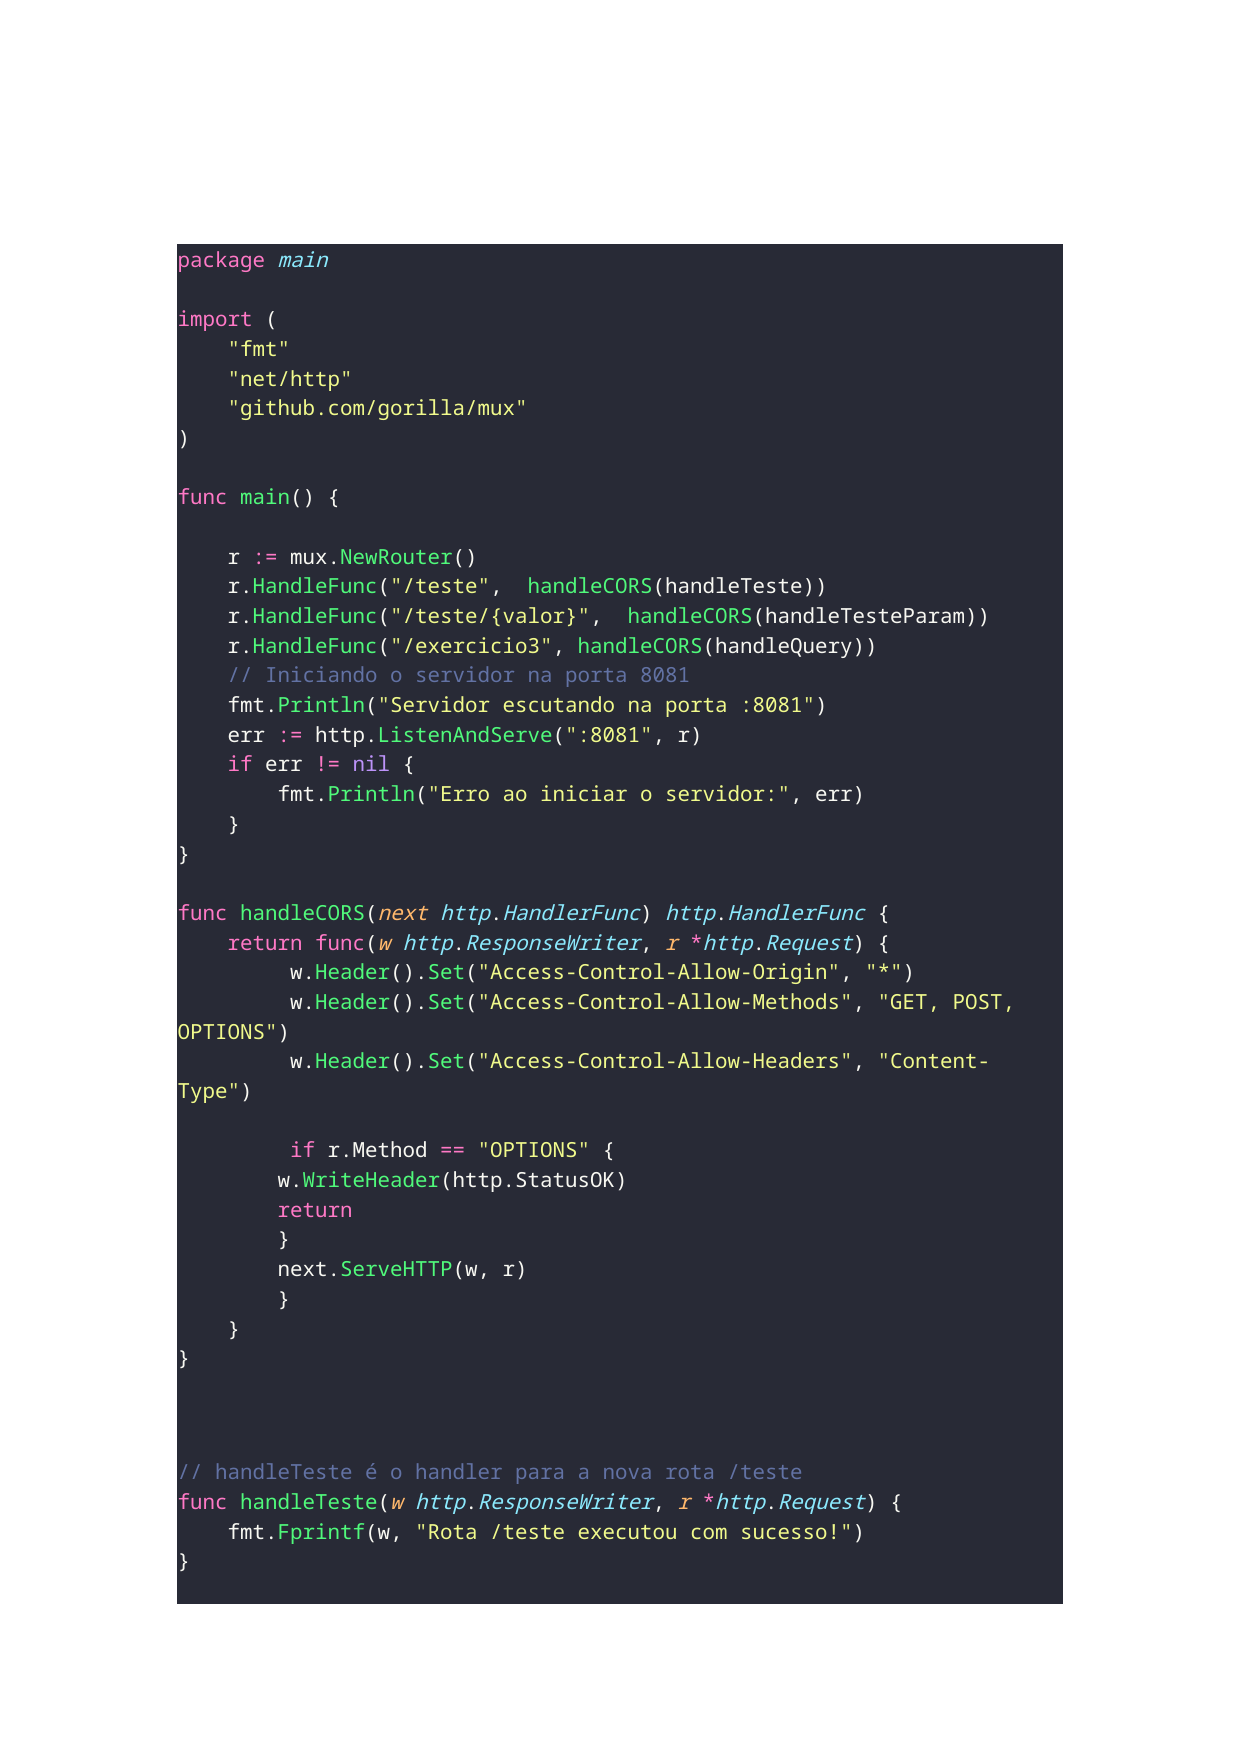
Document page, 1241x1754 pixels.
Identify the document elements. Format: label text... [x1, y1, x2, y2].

text } [177, 1342, 1063, 1372]
text } [177, 1312, 1063, 1342]
text "github.com/gorilla/mux" [177, 392, 1063, 422]
text next.ServeHTTP(w, r) [177, 1253, 1063, 1283]
text // Iniciando o servidor na porta 8081 [177, 659, 1063, 689]
text "net/http" [177, 362, 1063, 392]
text import ( [177, 303, 1063, 333]
text func handleTeste(w http.ResponseWriter, r *http.Request) { [177, 1486, 1063, 1516]
text err := http.ListenAndServe(":8081", r) [177, 719, 1063, 748]
text return [177, 1194, 1063, 1223]
text w.Header().Set("Access-Control-Allow-Headers", "Content-Type") [177, 1045, 1063, 1104]
text } [177, 1283, 1063, 1312]
text } [177, 1223, 1063, 1253]
text r.HandleFunc("/exercicio3", handleCORS(handleQuery)) [177, 629, 1063, 659]
text if err != nil { [177, 748, 1063, 778]
text w.WriteHeader(http.StatusOK) [177, 1164, 1063, 1194]
text // handleTeste é o handler para a nova rota /teste [177, 1456, 1063, 1486]
text return func(w http.ResponseWriter, r *http.Request) { [177, 926, 1063, 956]
text r := mux.NewRouter() [177, 541, 1063, 570]
text func handleCORS(next http.HandlerFunc) http.HandlerFunc { [177, 897, 1063, 926]
text func main() { [177, 481, 1063, 511]
text r.HandleFunc("/teste", handleCORS(handleTeste)) [177, 570, 1063, 600]
text fmt.Println("Servidor escutando na porta :8081") [177, 689, 1063, 719]
text } [177, 1545, 1063, 1575]
text package main [177, 244, 1063, 273]
text w.Header().Set("Access-Control-Allow-Methods", "GET, POST, OPTIONS") [177, 986, 1063, 1045]
text w.Header().Set("Access-Control-Allow-Origin", "*") [177, 956, 1063, 986]
text } [177, 837, 1063, 867]
text } [177, 808, 1063, 837]
text "fmt" [177, 333, 1063, 362]
text fmt.Fprintf(w, "Rota /teste executou com sucesso!") [177, 1516, 1063, 1545]
text fmt.Println("Erro ao iniciar o servidor:", err) [177, 778, 1063, 808]
text ) [177, 422, 1063, 451]
text r.HandleFunc("/teste/{valor}", handleCORS(handleTesteParam)) [177, 600, 1063, 629]
text if r.Method == "OPTIONS" { [177, 1134, 1063, 1164]
